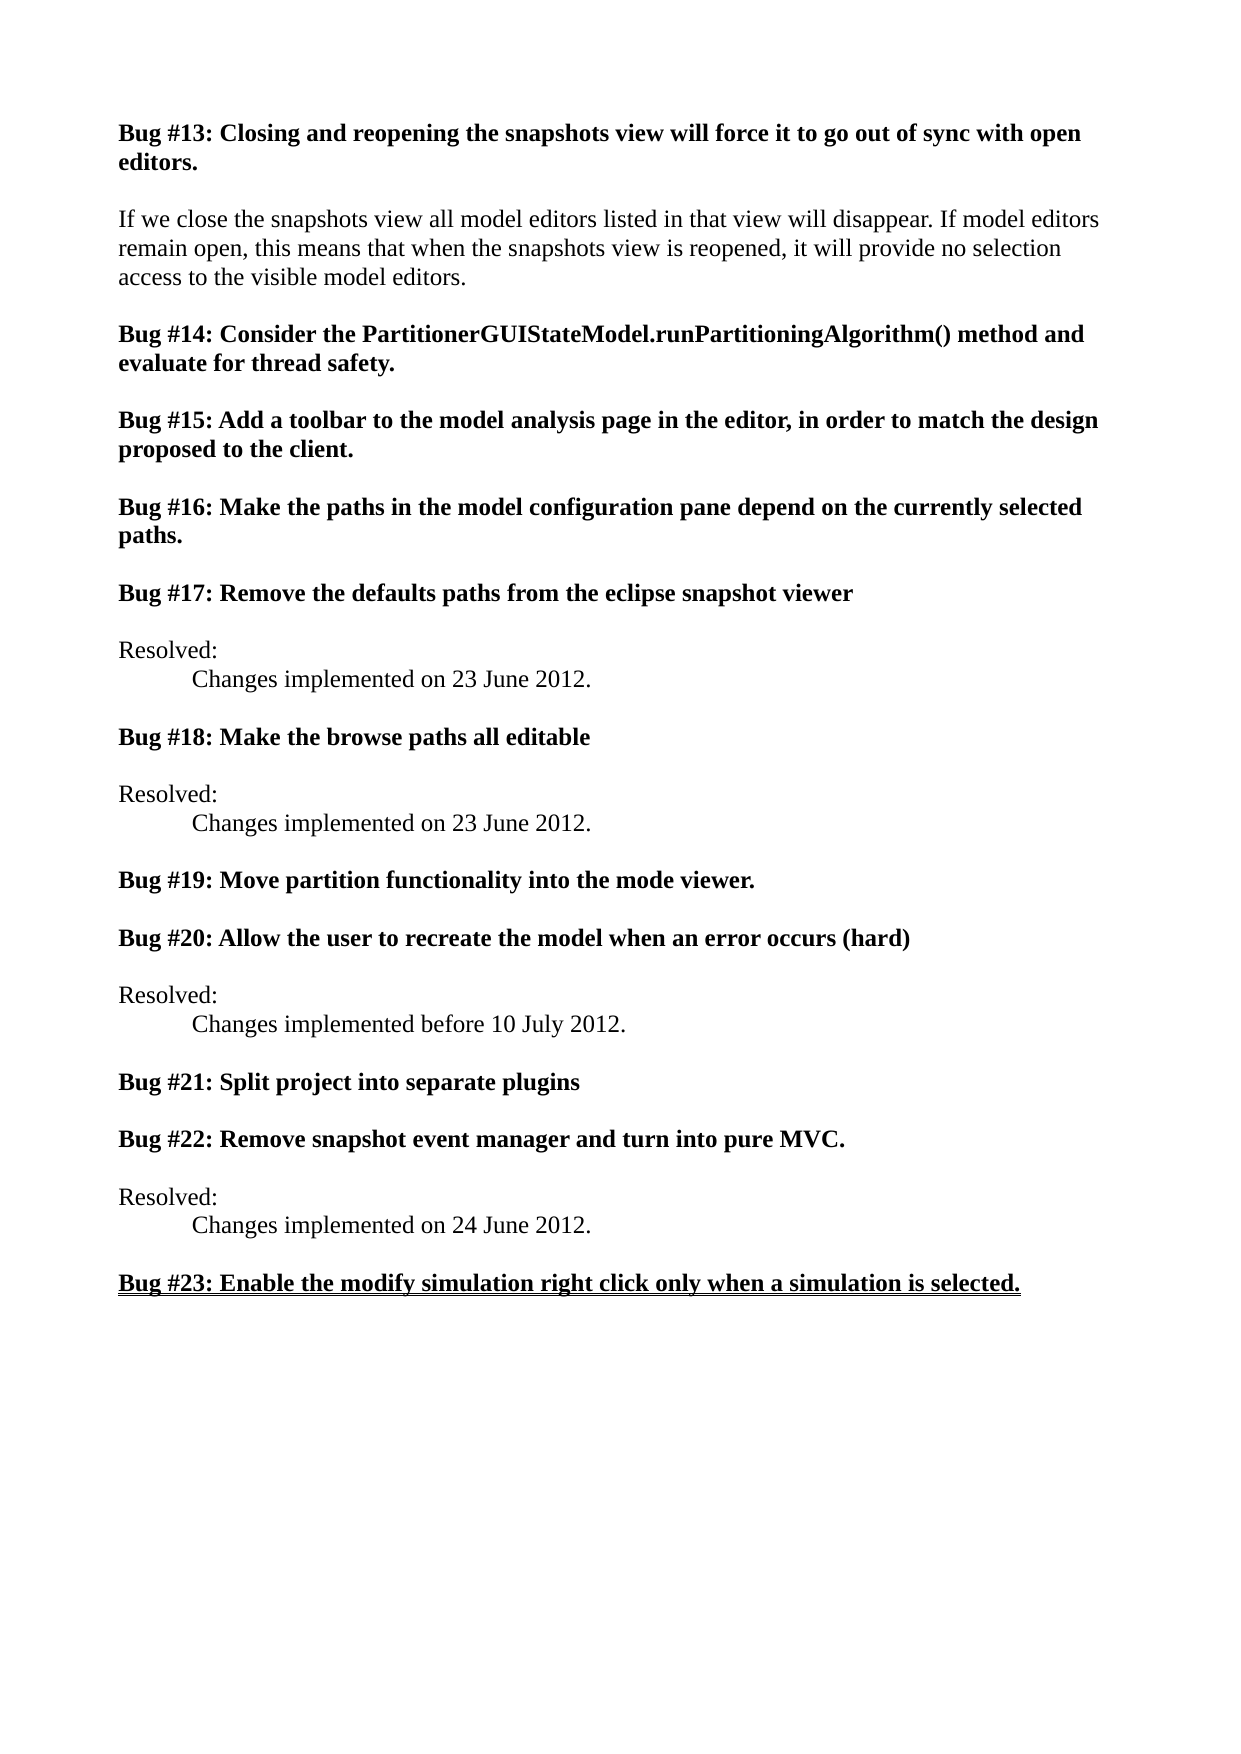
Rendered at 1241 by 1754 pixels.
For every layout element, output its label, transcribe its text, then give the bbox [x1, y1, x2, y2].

text Bug #20: Allow the user to recreate the model when an error occurs (hard) [118, 923, 1122, 952]
text Changes implemented before 10 July 2012. [118, 1009, 1122, 1038]
text Resolved: [118, 779, 1122, 808]
text Resolved: [118, 1182, 1122, 1211]
text Changes implemented on 23 June 2012. [118, 808, 1122, 837]
text Bug #15: Add a toolbar to the model analysis page in the editor, in order to match the design proposed to the client. [118, 406, 1122, 463]
text Bug #17: Remove the defaults paths from the eclipse snapshot viewer [118, 578, 1122, 607]
text Bug #19: Move partition functionality into the mode viewer. [118, 866, 1122, 894]
text Resolved: [118, 636, 1122, 664]
text Bug #18: Make the browse paths all editable [118, 722, 1122, 751]
text Changes implemented on 23 June 2012. [118, 664, 1122, 693]
text Bug #22: Remove snapshot event manager and turn into pure MVC. [118, 1124, 1122, 1153]
text Changes implemented on 24 June 2012. [118, 1211, 1122, 1239]
text Bug #21: Split project into separate plugins [118, 1067, 1122, 1096]
text Bug #14: Consider the PartitionerGUIStateModel.runPartitioningAlgorithm() method and evaluate for thread safety. [118, 319, 1122, 377]
text Bug #16: Make the paths in the model configuration pane depend on the currently selected paths. [118, 492, 1122, 549]
text If we close the snapshots view all model editors listed in that view will disappear. If model editors remain open, this means that when the snapshots view is reopened, it will provide no selection access to the visible model editors. [118, 204, 1122, 291]
text Bug #13: Closing and reopening the snapshots view will force it to go out of sync with open editors. [118, 118, 1122, 176]
text Resolved: [118, 981, 1122, 1009]
text Bug #23: Enable the modify simulation right click only when a simulation is selected. [118, 1268, 1122, 1297]
